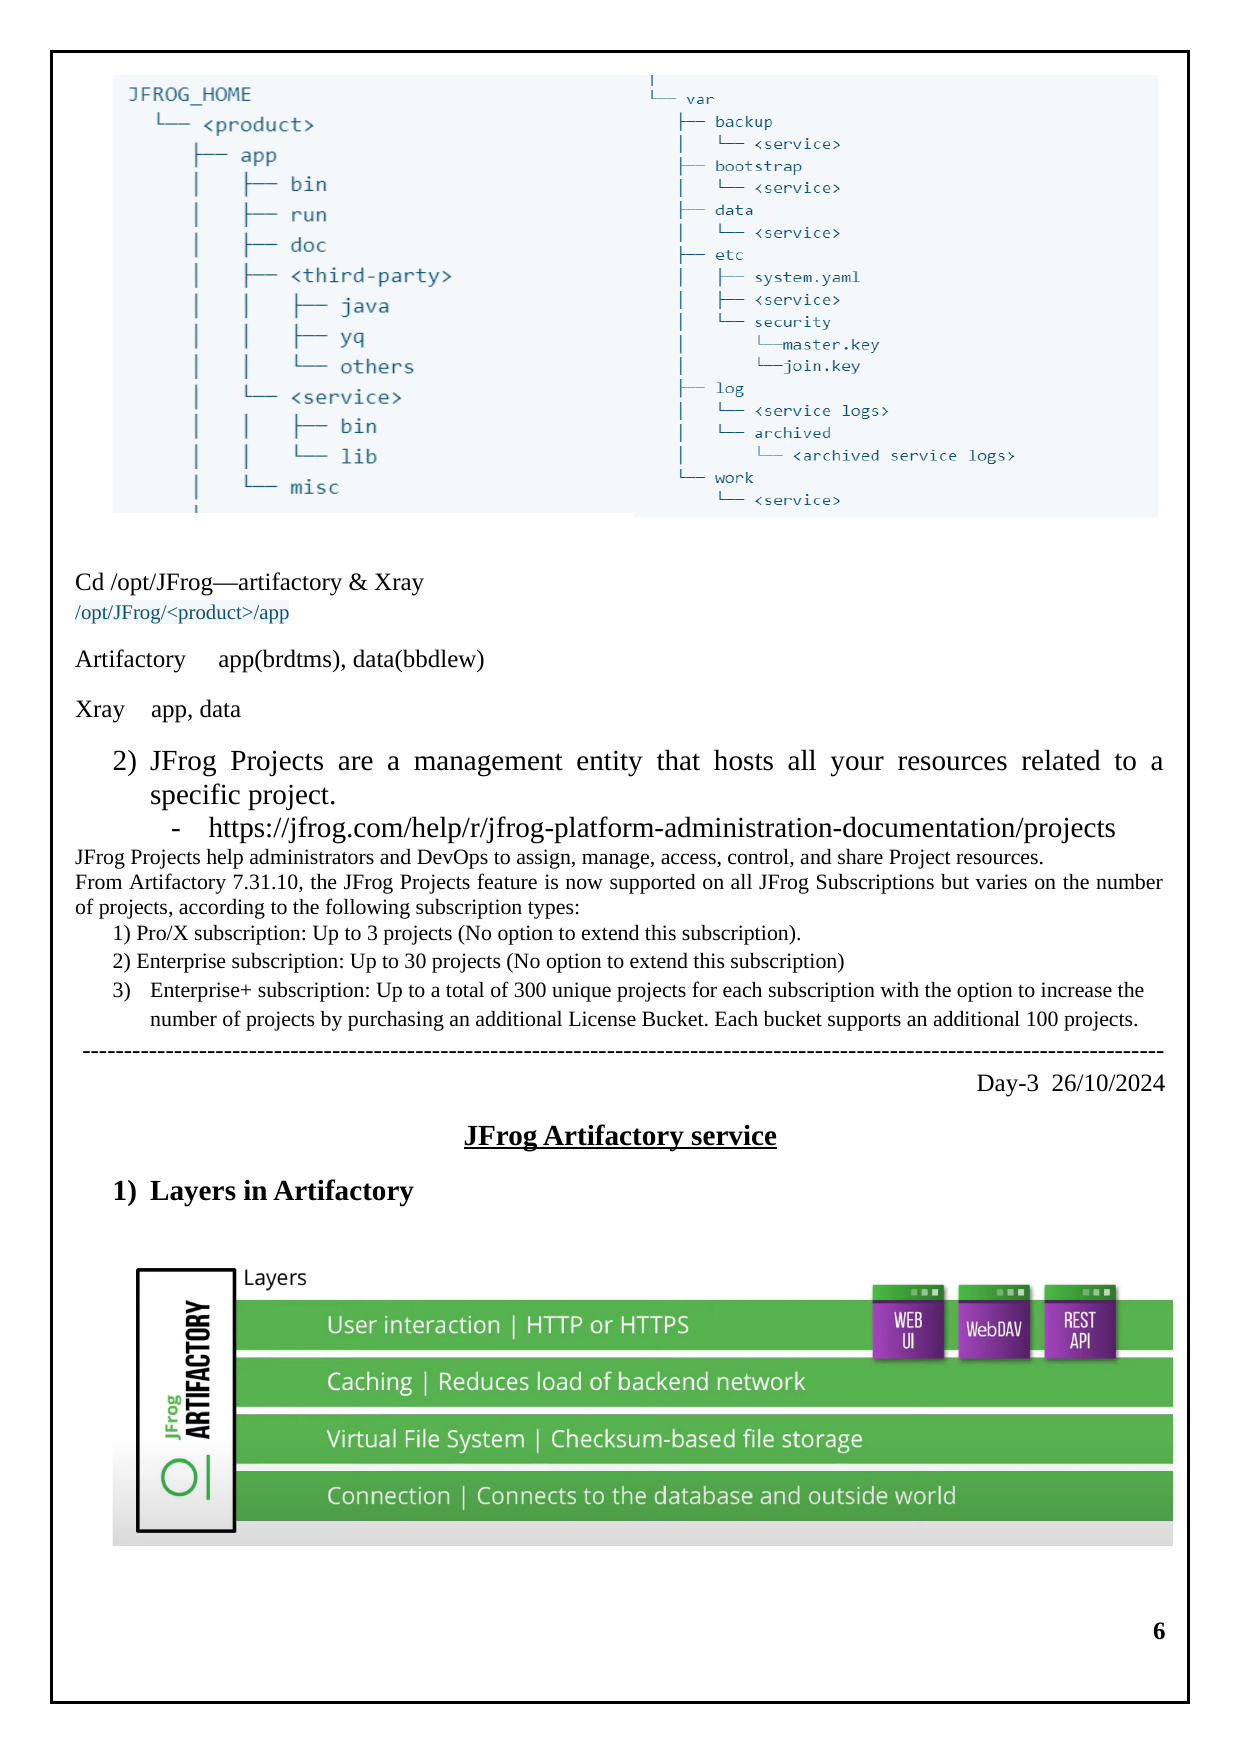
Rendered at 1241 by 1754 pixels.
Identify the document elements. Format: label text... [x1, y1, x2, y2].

text 1) Pro/X subscription: Up to 3 projects (No option to extend this subscription). [112, 919, 1165, 945]
text Artifactory  app(brdtms), data(bbdlew) [75, 644, 1165, 673]
text ----------------------------------------------------------------------------------------------------------------------------------Day-3 26/10/2024 [75, 1035, 1165, 1097]
text Xray app, data [75, 694, 1165, 722]
list Enterprise+ subscription: Up to a total of 300 unique projects for each subscription with the option to increase the number of projects by purchasing an additional License Bucket. Each bucket supports an additional 100 projects. [112, 977, 1165, 1032]
text Cd /opt/JFrog—artifactory & Xray /opt/JFrog/<product>/app [75, 567, 1165, 624]
list Layers in Artifactory [112, 1173, 1165, 1207]
text 2) Enterprise subscription: Up to 30 projects (No option to extend this subscription) [112, 948, 1165, 974]
text JFrog Projects help administrators and DevOps to assign, manage, access, control, and share Project resources. [75, 844, 1165, 869]
text From Artifactory 7.31.10, the JFrog Projects feature is now supported on all JFrog Subscriptions but varies on the number of projects, according to the following subscription types: [75, 869, 1165, 919]
text JFrog Artifactory service [75, 1118, 1165, 1152]
list https://jfrog.com/help/r/jfrog-platform-administration-documentation/projects [171, 810, 1165, 844]
list JFrog Projects are a management entity that hosts all your resources related to a specific project. [112, 743, 1165, 810]
